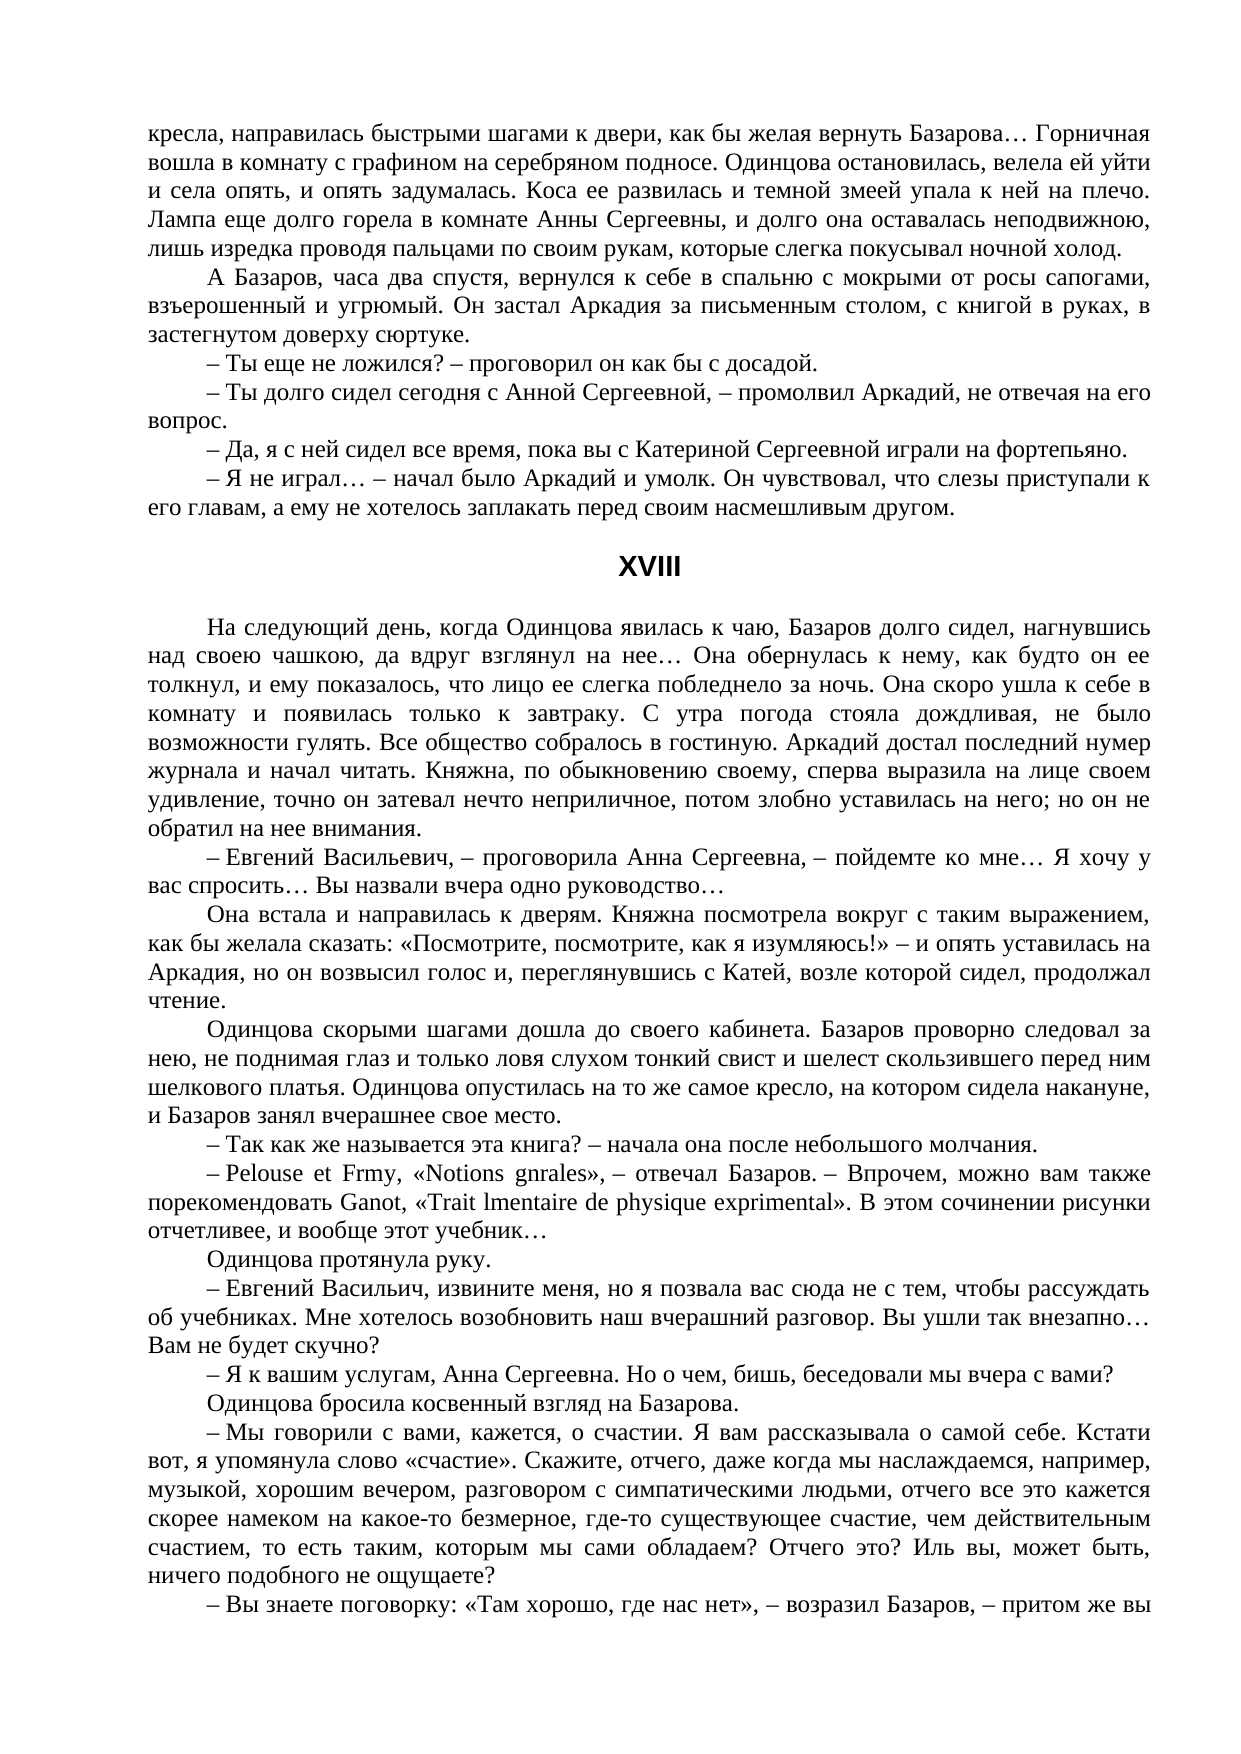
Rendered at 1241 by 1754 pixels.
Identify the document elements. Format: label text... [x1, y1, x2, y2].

text – Мы говорили с вами, кажется, о счастии. Я вам рассказывала о самой себе. Кстати вот, я упомянула слово «счастие». Скажите, отчего, даже когда мы наслаждаемся, например, музыкой, хорошим вечером, разговором с симпатическими людьми, отчего все это кажется скорее намеком на какое-то безмерное, где-то существующее счастие, чем действительным счастием, то есть таким, которым мы сами обладаем? Отчего это? Иль вы, может быть, ничего подобного не ощущаете? [148, 1417, 1152, 1589]
text Одинцова бросила косвенный взгляд на Базарова. [148, 1388, 1152, 1417]
text На следующий день, когда Одинцова явилась к чаю, Базаров долго сидел, нагнувшись над своею чашкою, да вдруг взглянул на нее… Она обернулась к нему, как будто он ее толкнул, и ему показалось, что лицо ее слегка побледнело за ночь. Она скоро ушла к себе в комнату и появилась только к завтраку. С утра погода стояла дождливая, не было возможности гулять. Все общество собралось в гостиную. Аркадий достал последний нумер журнала и начал читать. Княжна, по обыкновению своему, сперва выразила на лице своем удивление, точно он затевал нечто неприличное, потом злобно уставилась на него; но он не обратил на нее внимания. [148, 612, 1152, 842]
text Одинцова протянула руку. [148, 1244, 1152, 1273]
text – Да, я с ней сидел все время, пока вы с Катериной Сергеевной играли на фортепьяно. [148, 434, 1152, 463]
text – Ты еще не ложился? – проговорил он как бы с досадой. [148, 348, 1152, 377]
text – Евгений Васильевич, – проговорила Анна Сергеевна, – пойдемте ко мне… Я хочу у вас спросить… Вы назвали вчера одно руководство… [148, 842, 1152, 899]
text – Вы знаете поговорку: «Там хорошо, где нас нет», – возразил Базаров, – притом же вы [148, 1589, 1152, 1618]
text – Я не играл… – начал было Аркадий и умолк. Он чувствовал, что слезы приступали к его главам, а ему не хотелось заплакать перед своим насмешливым другом. [148, 463, 1152, 521]
text – Евгений Васильич, извините меня, но я позвала вас сюда не с тем, чтобы рассуждать об учебниках. Мне хотелось возобновить наш вчерашний разговор. Вы ушли так внезапно… Вам не будет скучно? [148, 1273, 1152, 1359]
text – Так как же называется эта книга? – начала она после небольшого молчания. [148, 1129, 1152, 1158]
text Одинцова скорыми шагами дошла до своего кабинета. Базаров проворно следовал за нею, не поднимая глаз и только ловя слухом тонкий свист и шелест скользившего перед ним шелкового платья. Одинцова опустилась на то же самое кресло, на котором сидела накануне, и Базаров занял вчерашнее свое место. [148, 1014, 1152, 1129]
text кресла, направилась быстрыми шагами к двери, как бы желая вернуть Базарова… Горничная вошла в комнату с графином на серебряном подносе. Одинцова остановилась, велела ей уйти и села опять, и опять задумалась. Коса ее развилась и темной змеей упала к ней на плечо. Лампа еще долго горела в комнате Анны Сергеевны, и долго она оставалась неподвижною, лишь изредка проводя пальцами по своим рукам, которые слегка покусывал ночной холод. [148, 118, 1152, 262]
text А Базаров, часа два спустя, вернулся к себе в спальню с мокрыми от росы сапогами, взъерошенный и угрюмый. Он застал Аркадия за письменным столом, с книгой в руках, в застегнутом доверху сюртуке. [148, 262, 1152, 348]
text – Ты долго сидел сегодня с Анной Сергеевной, – промолвил Аркадий, не отвечая на его вопрос. [148, 377, 1152, 434]
text – Я к вашим услугам, Анна Сергеевна. Но о чем, бишь, беседовали мы вчера с вами? [148, 1359, 1152, 1388]
text Она встала и направилась к дверям. Княжна посмотрела вокруг с таким выражением, как бы желала сказать: «Посмотрите, посмотрите, как я изумляюсь!» – и опять уставилась на Аркадия, но он возвысил голос и, переглянувшись с Катей, возле которой сидел, продолжал чтение. [148, 899, 1152, 1014]
text – Pelouse et Frmy, «Notions gnrales», – отвечал Базаров. – Впрочем, можно вам также порекомендовать Ganot, «Trait lmentaire de physique exprimental». В этом сочинении рисунки отчетливее, и вообще этот учебник… [148, 1158, 1152, 1244]
subtitle XVIII [148, 549, 1152, 583]
